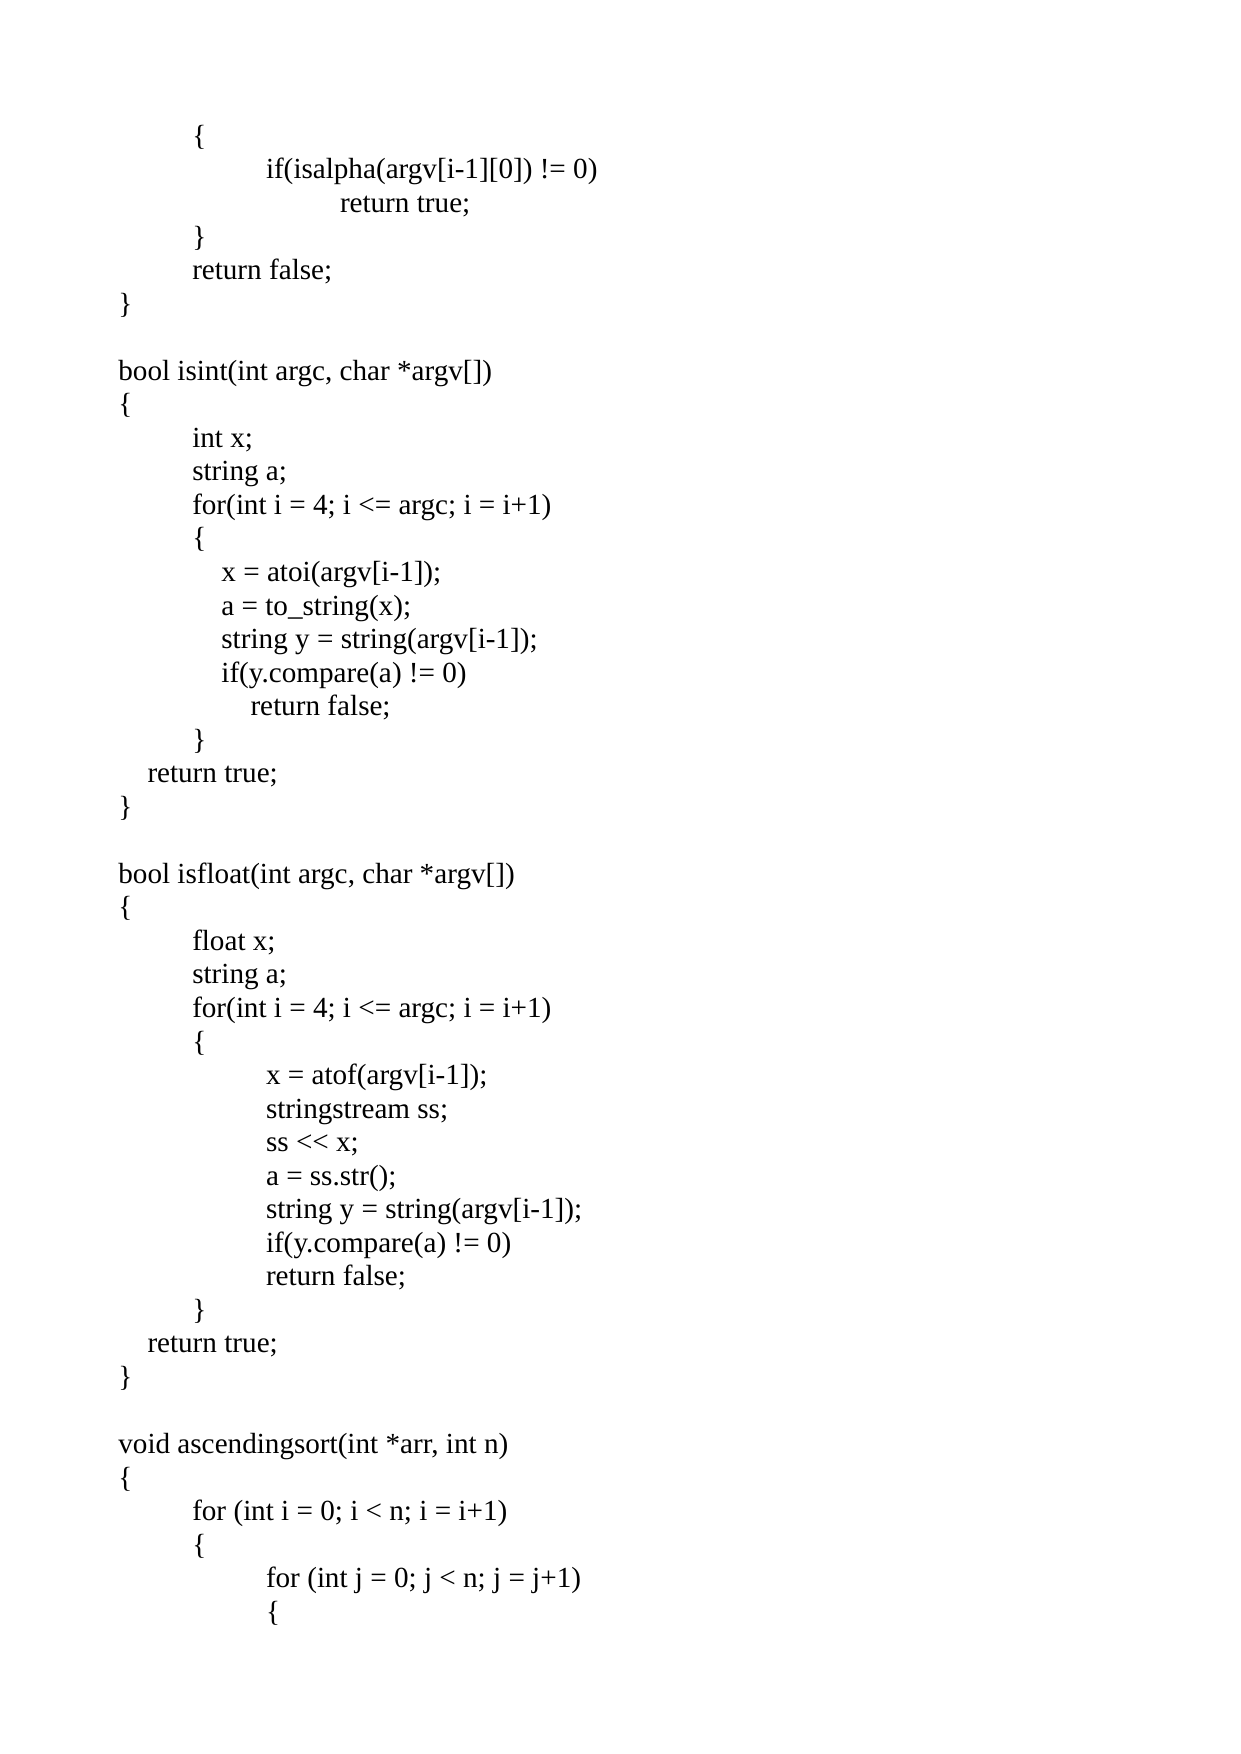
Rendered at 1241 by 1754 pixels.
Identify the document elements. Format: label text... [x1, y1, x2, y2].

text if(y.compare(a) != 0) [118, 1225, 1122, 1258]
text return true; [118, 1326, 1122, 1359]
text { [118, 386, 1122, 420]
text { [118, 1527, 1122, 1560]
text string y = string(argv[i-1]); [118, 621, 1122, 655]
text for (int i = 0; i < n; i = i+1) [118, 1493, 1122, 1527]
text stringstream ss; [118, 1091, 1122, 1124]
text { [118, 1460, 1122, 1493]
text { [118, 1594, 1122, 1627]
text { [118, 889, 1122, 923]
text x = atoi(argv[i-1]); [118, 554, 1122, 588]
text string a; [118, 453, 1122, 487]
text { [118, 118, 1122, 152]
text x = atof(argv[i-1]); [118, 1057, 1122, 1091]
text return false; [118, 252, 1122, 286]
text } [118, 219, 1122, 252]
text } [118, 1359, 1122, 1393]
text a = to_string(x); [118, 588, 1122, 621]
text float x; [118, 923, 1122, 957]
text } [118, 286, 1122, 319]
text return true; [118, 755, 1122, 789]
text { [118, 1024, 1122, 1057]
text return false; [118, 1258, 1122, 1292]
text a = ss.str(); [118, 1158, 1122, 1191]
text for(int i = 4; i <= argc; i = i+1) [118, 487, 1122, 521]
text bool isfloat(int argc, char *argv[]) [118, 856, 1122, 889]
text if(y.compare(a) != 0) [118, 655, 1122, 688]
text int x; [118, 420, 1122, 453]
text return false; [118, 688, 1122, 722]
text } [118, 722, 1122, 755]
text bool isint(int argc, char *argv[]) [118, 353, 1122, 386]
text ss << x; [118, 1124, 1122, 1158]
text } [118, 1292, 1122, 1326]
text string a; [118, 957, 1122, 990]
text void ascendingsort(int *arr, int n) [118, 1426, 1122, 1460]
text for (int j = 0; j < n; j = j+1) [118, 1560, 1122, 1594]
text string y = string(argv[i-1]); [118, 1191, 1122, 1225]
text } [118, 789, 1122, 822]
text for(int i = 4; i <= argc; i = i+1) [118, 990, 1122, 1024]
text if(isalpha(argv[i-1][0]) != 0) [118, 152, 1122, 185]
text { [118, 521, 1122, 554]
text return true; [118, 185, 1122, 219]
